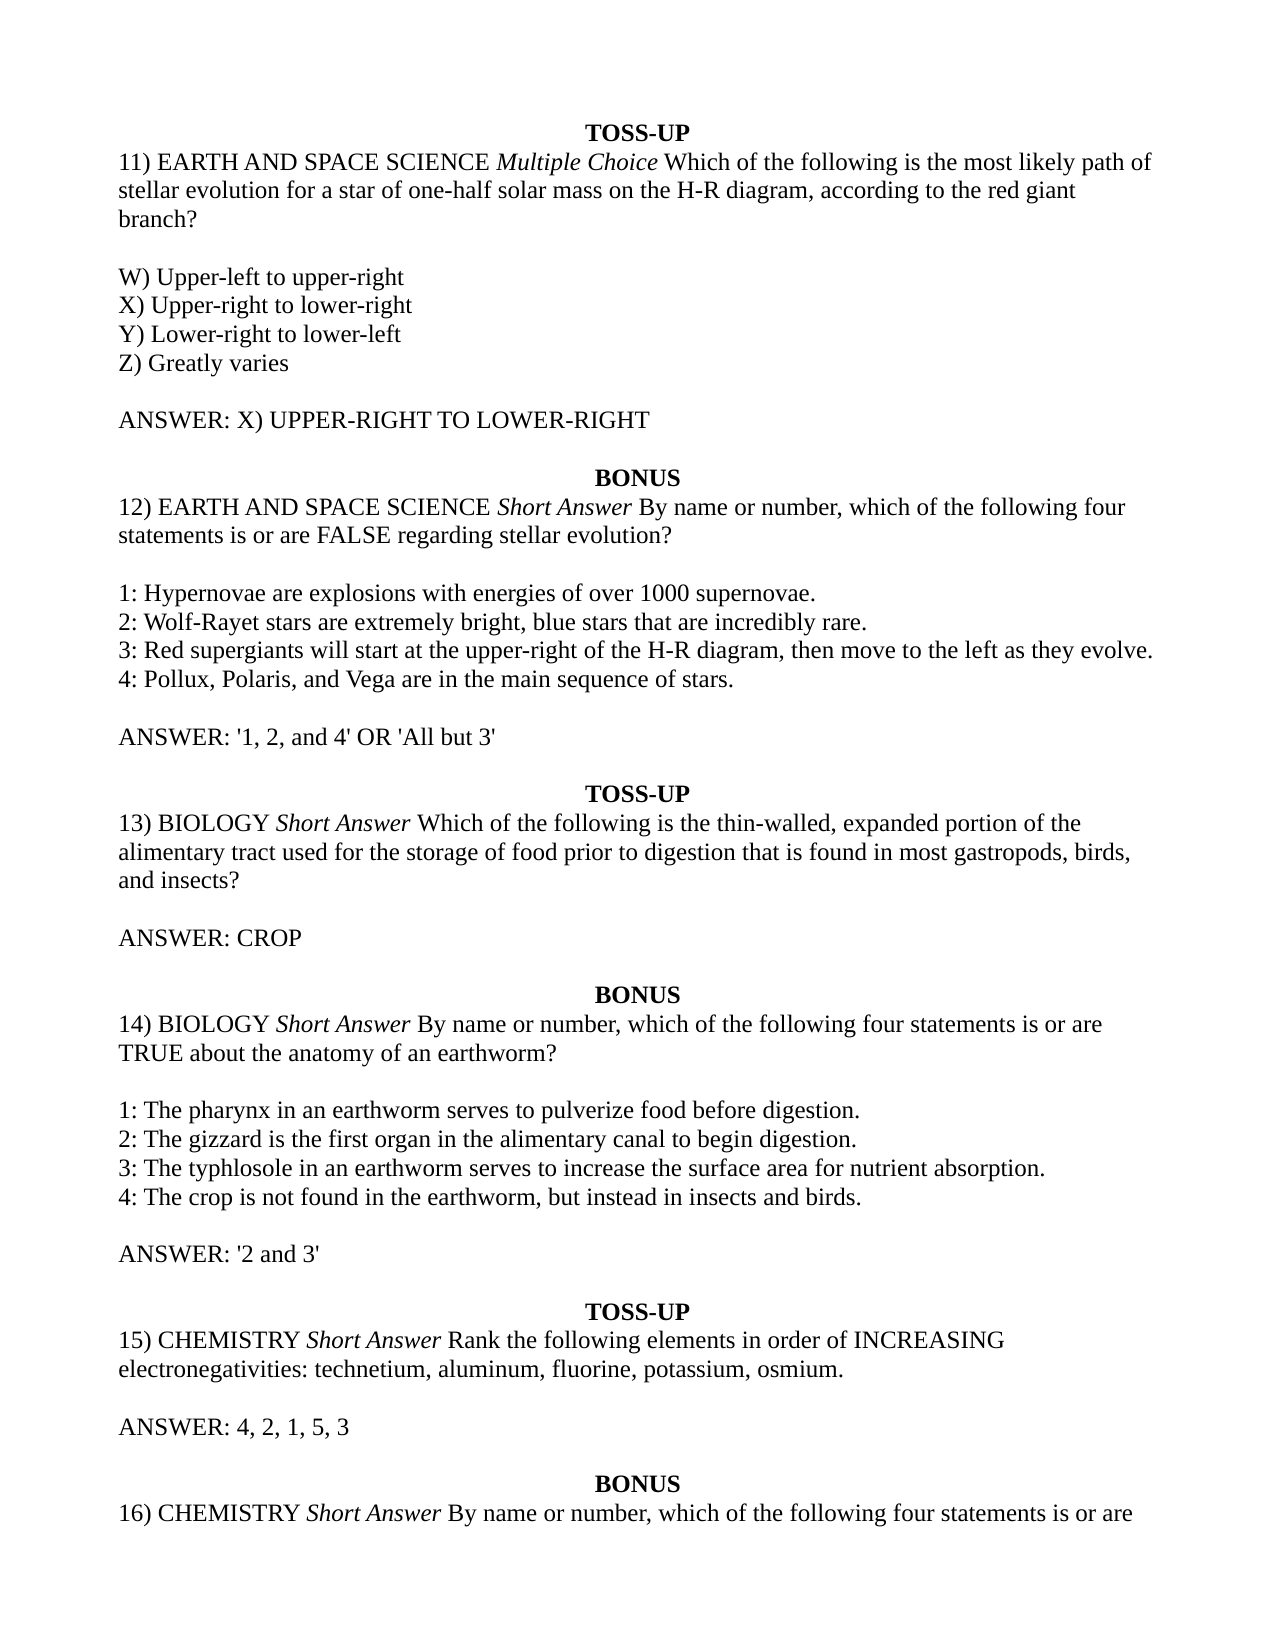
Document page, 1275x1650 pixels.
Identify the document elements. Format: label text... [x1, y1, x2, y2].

text TOSS-UP [118, 118, 1157, 147]
text 4: Pollux, Polaris, and Vega are in the main sequence of stars. [118, 664, 1157, 693]
text ANSWER: '1, 2, and 4' OR 'All but 3' [118, 722, 1157, 751]
text ANSWER: X) UPPER-RIGHT TO LOWER-RIGHT [118, 406, 1157, 434]
text ANSWER: 4, 2, 1, 5, 3 [118, 1412, 1157, 1441]
text 3: The typhlosole in an earthworm serves to increase the surface area for nutrient absorption. [118, 1153, 1157, 1182]
text 3: Red supergiants will start at the upper-right of the H-R diagram, then move to the left as they evolve. [118, 636, 1157, 664]
text 2: The gizzard is the first organ in the alimentary canal to begin digestion. [118, 1124, 1157, 1153]
text ANSWER: '2 and 3' [118, 1239, 1157, 1268]
text 4: The crop is not found in the earthworm, but instead in insects and birds. [118, 1182, 1157, 1211]
text 2: Wolf-Rayet stars are extremely bright, blue stars that are incredibly rare. [118, 607, 1157, 636]
text X) Upper-right to lower-right [118, 291, 1157, 319]
text 12) EARTH AND SPACE SCIENCE Short Answer By name or number, which of the following four statements is or are FALSE regarding stellar evolution? [118, 492, 1157, 549]
text TOSS-UP [118, 779, 1157, 808]
text BONUS [118, 981, 1157, 1009]
text BONUS [118, 463, 1157, 492]
text 13) BIOLOGY Short Answer Which of the following is the thin-walled, expanded portion of the alimentary tract used for the storage of food prior to digestion that is found in most gastropods, birds, and insects? [118, 808, 1157, 894]
text 16) CHEMISTRY Short Answer By name or number, which of the following four statements is or are [118, 1498, 1157, 1527]
text 14) BIOLOGY Short Answer By name or number, which of the following four statements is or are TRUE about the anatomy of an earthworm? [118, 1009, 1157, 1067]
text Z) Greatly varies [118, 348, 1157, 377]
text 15) CHEMISTRY Short Answer Rank the following elements in order of INCREASING electronegativities: technetium, aluminum, fluorine, potassium, osmium. [118, 1326, 1157, 1383]
text 1: Hypernovae are explosions with energies of over 1000 supernovae. [118, 549, 1157, 607]
text ANSWER: CROP [118, 923, 1157, 952]
text TOSS-UP [118, 1297, 1157, 1326]
text 11) EARTH AND SPACE SCIENCE Multiple Choice Which of the following is the most likely path of stellar evolution for a star of one-half solar mass on the H-R diagram, according to the red giant branch? [118, 147, 1157, 233]
text W) Upper-left to upper-right [118, 262, 1157, 291]
text Y) Lower-right to lower-left [118, 319, 1157, 348]
text 1: The pharynx in an earthworm serves to pulverize food before digestion. [118, 1096, 1157, 1124]
text BONUS [118, 1469, 1157, 1498]
